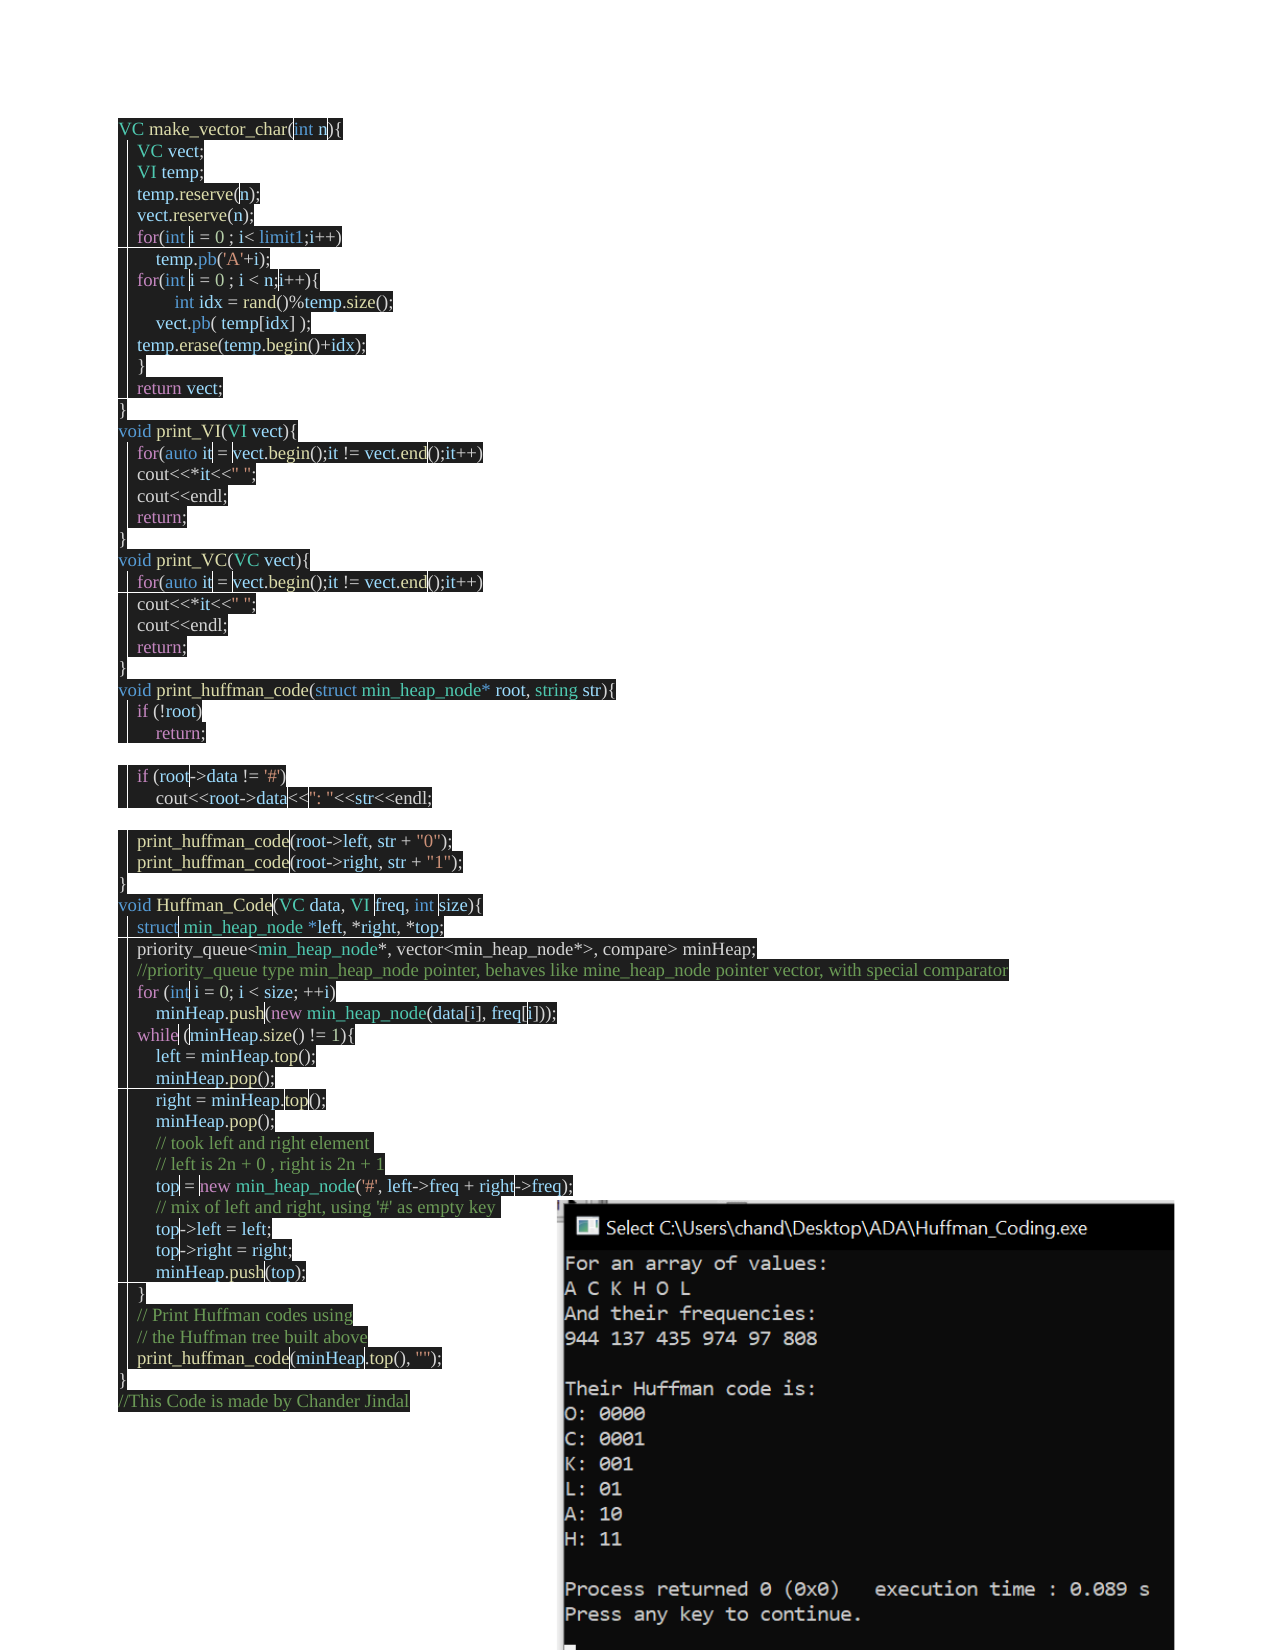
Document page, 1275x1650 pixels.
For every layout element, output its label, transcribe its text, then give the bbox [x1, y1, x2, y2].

text for(int i = 0 ; i< limit1;i++) [118, 226, 1157, 247]
text right = minHeap.top(); [118, 1088, 1157, 1110]
text if (!root) [118, 700, 1157, 722]
text cout<<endl; [118, 485, 1157, 506]
text } [118, 657, 1157, 679]
text struct min_heap_node *left, *right, *top; [118, 916, 1157, 937]
text VC make_vector_char(int n){ [118, 118, 1157, 140]
text vect.pb( temp[idx] ); [118, 312, 1157, 334]
text cout<<endl; [118, 614, 1157, 636]
text void print_huffman_code(struct min_heap_node* root, string str){ [118, 679, 1157, 700]
text minHeap.push(new min_heap_node(data[i], freq[i])); [118, 1002, 1157, 1024]
text temp.erase(temp.begin()+idx); [118, 334, 1157, 355]
text } [118, 398, 1157, 420]
text for (int i = 0; i < size; ++i) [118, 981, 1157, 1002]
text while (minHeap.size() != 1){ [118, 1024, 1157, 1045]
text cout<<*it<<" "; [118, 463, 1157, 485]
text return; [118, 722, 1157, 743]
text // mix of left and right, using '#' as empty key [118, 1196, 1157, 1218]
text minHeap.push(top); [118, 1261, 556, 1282]
text } [118, 873, 1157, 894]
text VI temp; [118, 161, 1157, 183]
text top = new min_heap_node('#', left->freq + right->freq); [118, 1175, 1157, 1196]
text // the Huffman tree built above [118, 1326, 556, 1347]
text void print_VI(VI vect){ [118, 420, 1157, 442]
text // took left and right element [118, 1132, 1157, 1153]
text } [118, 1282, 556, 1304]
text top->right = right; [118, 1239, 556, 1261]
text return vect; [118, 377, 1157, 398]
text top->left = left; [118, 1218, 556, 1239]
text cout<<*it<<" "; [118, 592, 1157, 614]
text } [118, 1369, 556, 1390]
text minHeap.pop(); [118, 1110, 1157, 1132]
text left = minHeap.top(); [118, 1045, 1157, 1067]
text //This Code is made by Chander Jindal [118, 1390, 556, 1412]
text return; [118, 506, 1157, 528]
text void print_VC(VC vect){ [118, 549, 1157, 571]
text } [118, 528, 1157, 549]
text print_huffman_code(minHeap.top(), ""); [118, 1347, 556, 1369]
text priority_queue<min_heap_node*, vector<min_heap_node*>, compare> minHeap; [118, 937, 1157, 959]
text for(auto it = vect.begin();it != vect.end();it++) [118, 571, 1157, 592]
text } [118, 355, 1157, 377]
text return; [118, 636, 1157, 657]
text temp.pb('A'+i); [118, 247, 1157, 269]
text print_huffman_code(root->right, str + "1"); [118, 851, 1157, 873]
text // left is 2n + 0 , right is 2n + 1 [118, 1153, 1157, 1175]
text vect.reserve(n); [118, 204, 1157, 226]
text temp.reserve(n); [118, 183, 1157, 204]
text minHeap.pop(); [118, 1067, 1157, 1088]
picture [556, 1200, 1175, 1650]
text if (root->data != '#') [118, 765, 1157, 787]
text print_huffman_code(root->left, str + "0"); [118, 830, 1157, 851]
text cout<<root->data<<": "<<str<<endl; [118, 787, 1157, 808]
text for(auto it = vect.begin();it != vect.end();it++) [118, 442, 1157, 463]
text // Print Huffman codes using [118, 1304, 556, 1326]
text VC vect; [118, 140, 1157, 161]
text //priority_queue type min_heap_node pointer, behaves like mine_heap_node pointer vector, with special comparator [118, 959, 1157, 981]
text for(int i = 0 ; i < n;i++){ [118, 269, 1157, 291]
text void Huffman_Code(VC data, VI freq, int size){ [118, 894, 1157, 916]
text int idx = rand()%temp.size(); [118, 291, 1157, 312]
